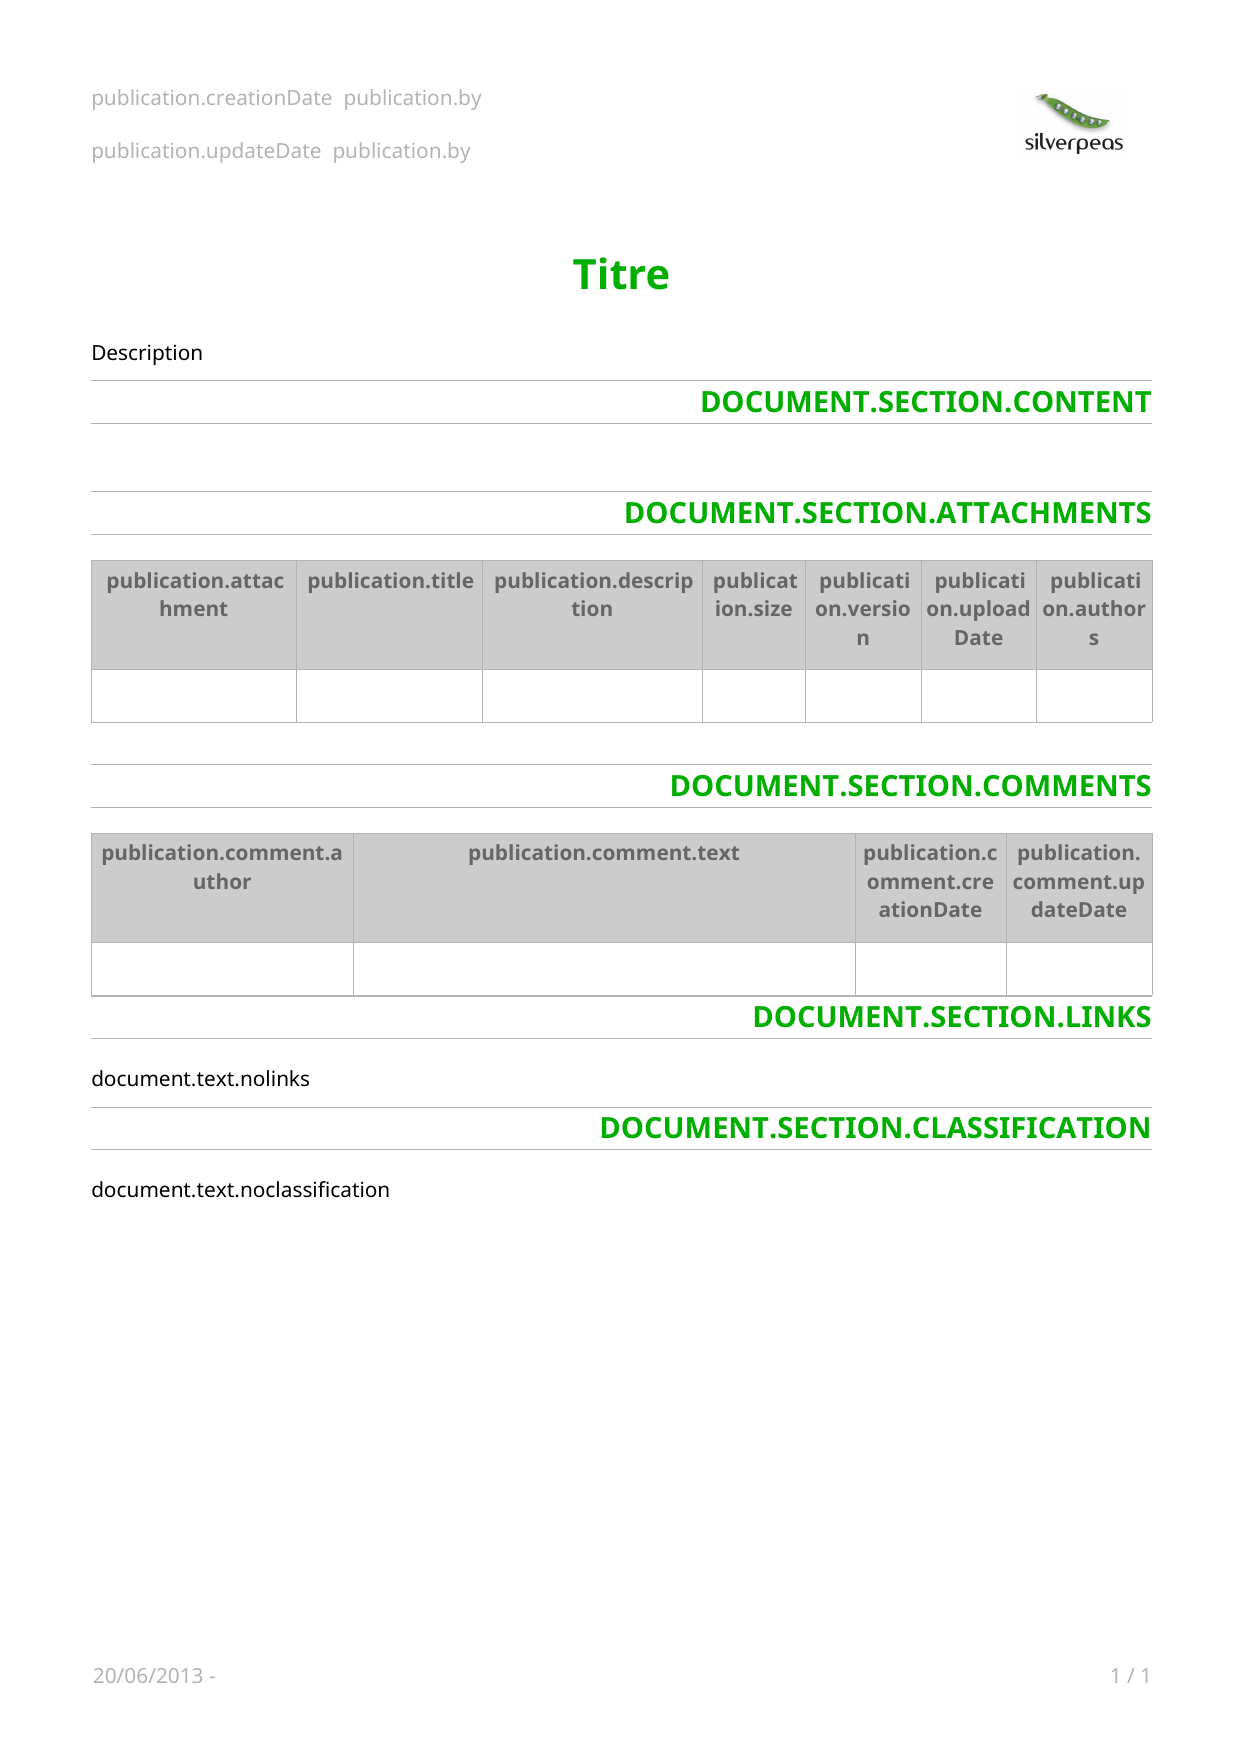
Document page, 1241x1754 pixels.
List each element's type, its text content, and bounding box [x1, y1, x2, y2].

table_header publication.attachment [92, 561, 296, 669]
subtitle document.section.comments [91, 765, 1152, 807]
table_header publication.comment.updateDate [1007, 834, 1152, 942]
table_header publication.title [297, 561, 482, 669]
table_header publication.version [806, 561, 921, 669]
table_cell [856, 943, 1006, 994]
table_cell [1007, 943, 1152, 994]
text document.text.noclassification [91, 1175, 1152, 1204]
table_header publication.uploadDate [922, 561, 1036, 669]
text Titre [91, 227, 1152, 302]
table_cell [354, 943, 855, 994]
picture [1018, 88, 1130, 159]
table_header publication.comment.creationDate [856, 834, 1006, 942]
table_header publication.comment.author [92, 834, 353, 942]
table_header publication.authors [1037, 561, 1152, 669]
table_cell [483, 670, 702, 722]
subtitle document.section.classification [91, 1108, 1152, 1149]
table_header publication.description [483, 561, 702, 669]
table_cell [92, 943, 353, 994]
text Description [91, 338, 1152, 367]
subtitle document.section.links [91, 997, 1152, 1038]
table_header publication.size [703, 561, 805, 669]
table_header publication.comment.text [354, 834, 855, 942]
table_cell [92, 670, 296, 722]
table_cell [703, 670, 805, 722]
table_cell [297, 670, 482, 722]
table_cell [806, 670, 921, 722]
subtitle document.section.attachments [91, 492, 1152, 534]
subtitle document.section.content [91, 381, 1152, 423]
table_cell [922, 670, 1036, 722]
table_cell [1037, 670, 1152, 722]
text document.text.nolinks [91, 1064, 1152, 1093]
